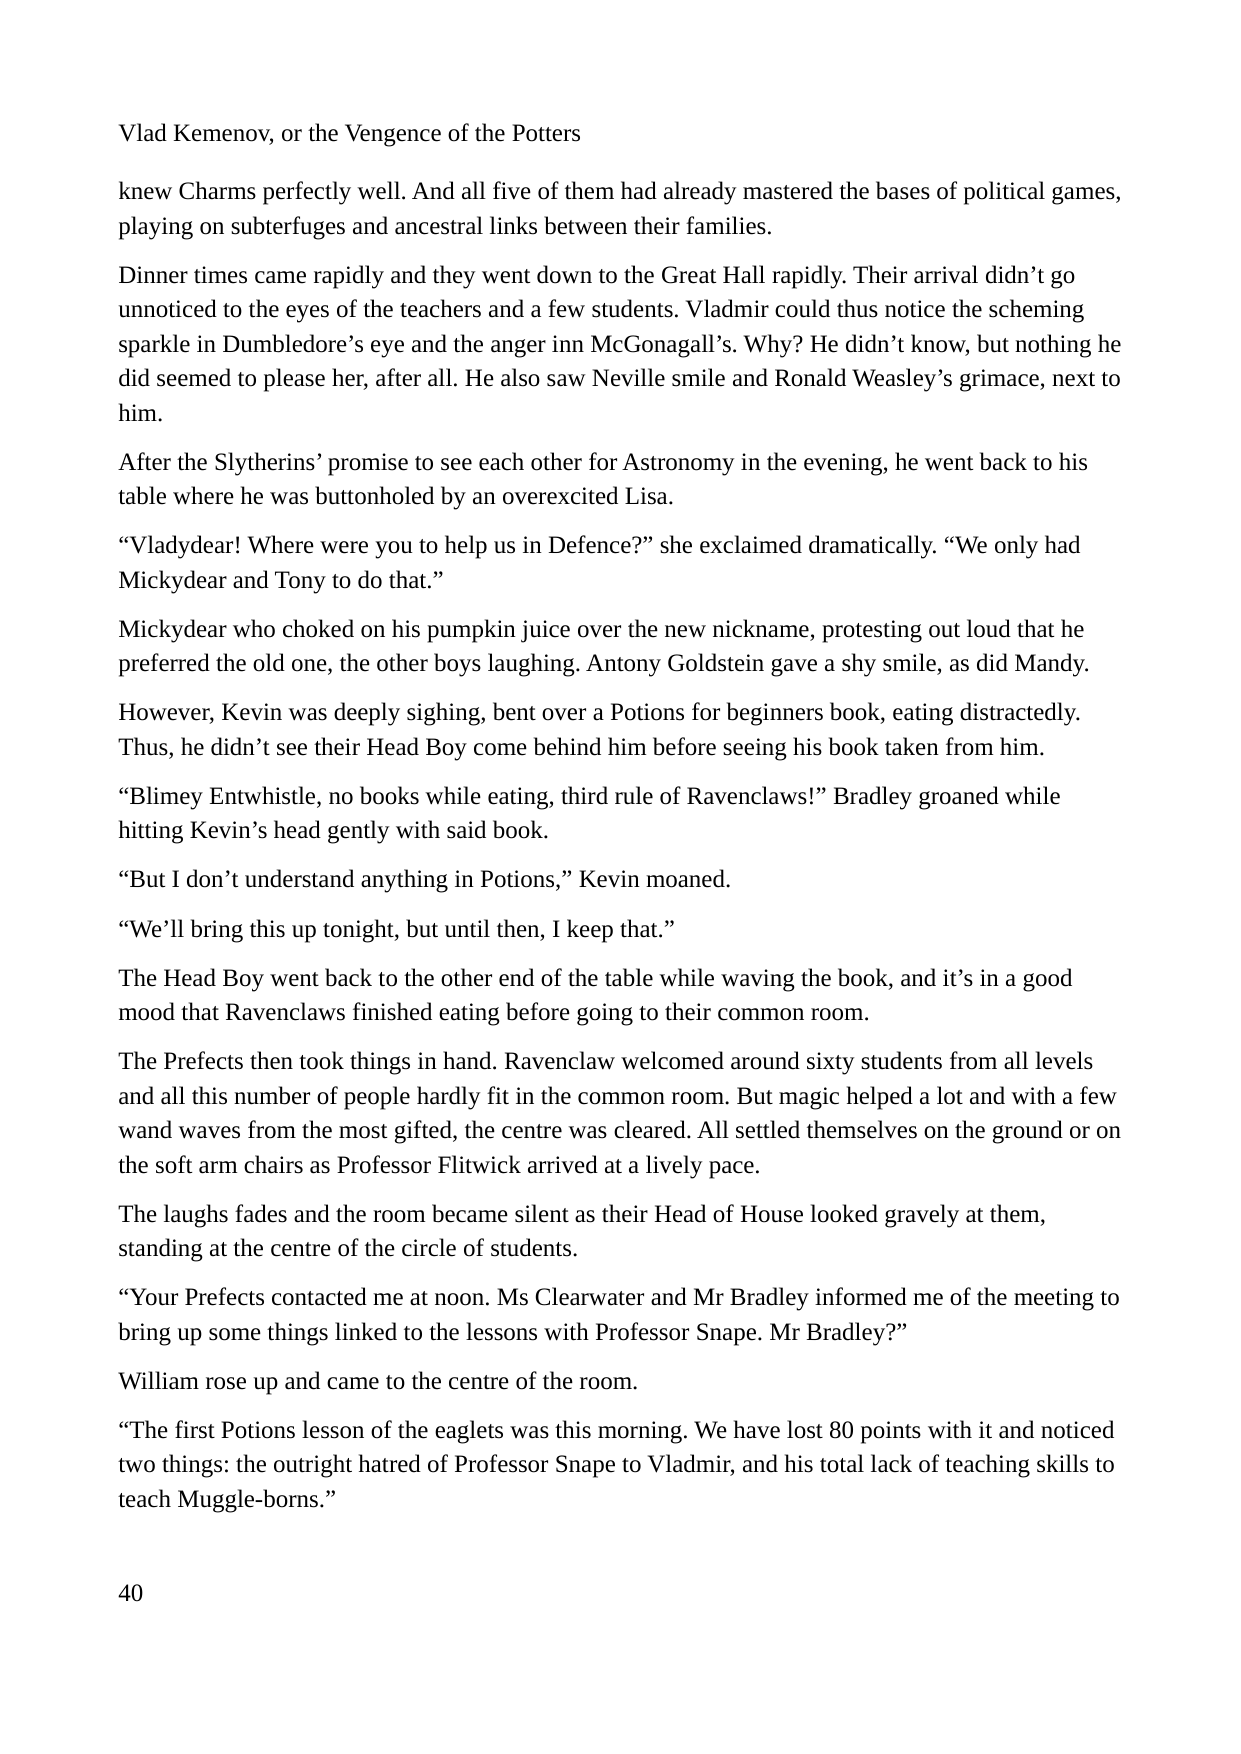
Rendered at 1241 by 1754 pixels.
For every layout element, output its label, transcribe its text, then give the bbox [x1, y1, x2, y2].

text “Blimey Entwhistle, no books while eating, third rule of Ravenclaws!” Bradley groaned while hitting Kevin’s head gently with said book. [118, 781, 1122, 844]
text The Head Boy went back to the other end of the table while waving the book, and it’s in a good mood that Ravenclaws finished eating before going to their common room. [118, 963, 1122, 1026]
text William rose up and came to the centre of the room. [118, 1366, 1122, 1394]
text After the Slytherins’ promise to see each other for Astronomy in the evening, he went back to his table where he was buttonholed by an overexcited Lisa. [118, 447, 1122, 510]
text However, Kevin was deeply sighing, bent over a Potions for beginners book, eating distractedly. Thus, he didn’t see their Head Boy come behind him before seeing his book taken from him. [118, 697, 1122, 761]
text “But I don’t understand anything in Potions,” Kevin moaned. [118, 864, 1122, 893]
text The Prefects then took things in hand. Ravenclaw welcomed around sixty students from all levels and all this number of people hardly fit in the common room. But magic helped a lot and with a few wand waves from the most gifted, the centre was cleared. All settled themselves on the ground or on the soft arm chairs as Professor Flitwick arrived at a lively pace. [118, 1046, 1122, 1178]
text “We’ll bring this up tonight, but until then, I keep that.” [118, 914, 1122, 942]
text Dinner times came rapidly and they went down to the Great Hall rapidly. Their arrival didn’t go unnoticed to the eyes of the teachers and a few students. Vladmir could thus notice the scheming sparkle in Dumbledore’s eye and the anger inn McGonagall’s. Why? He didn’t know, but nothing he did seemed to please her, after all. He also saw Neville smile and Ronald Weasley’s grimace, next to him. [118, 260, 1122, 427]
text “Vladydear! Where were you to help us in Defence?” she exclaimed dramatically. “We only had Mickydear and Tony to do that.” [118, 530, 1122, 594]
text Mickydear who choked on his pumpkin juice over the new nickname, protesting out loud that he preferred the old one, the other boys laughing. Antony Goldstein gave a shy smile, as did Mandy. [118, 614, 1122, 677]
text The laughs fades and the room became silent as their Head of House looked gravely at them, standing at the centre of the circle of students. [118, 1199, 1122, 1262]
text “Your Prefects contacted me at noon. Ms Clearwater and Mr Bradley informed me of the meeting to bring up some things linked to the lessons with Professor Snape. Mr Bradley?” [118, 1282, 1122, 1346]
text knew Charms perfectly well. And all five of them had already mastered the bases of political games, playing on subterfuges and ancestral links between their families. [118, 176, 1122, 239]
text “The first Potions lesson of the eaglets was this morning. We have lost 80 points with it and noticed two things: the outright hatred of Professor Snape to Vladmir, and his total lack of teaching skills to teach Muggle-borns.” [118, 1415, 1122, 1513]
